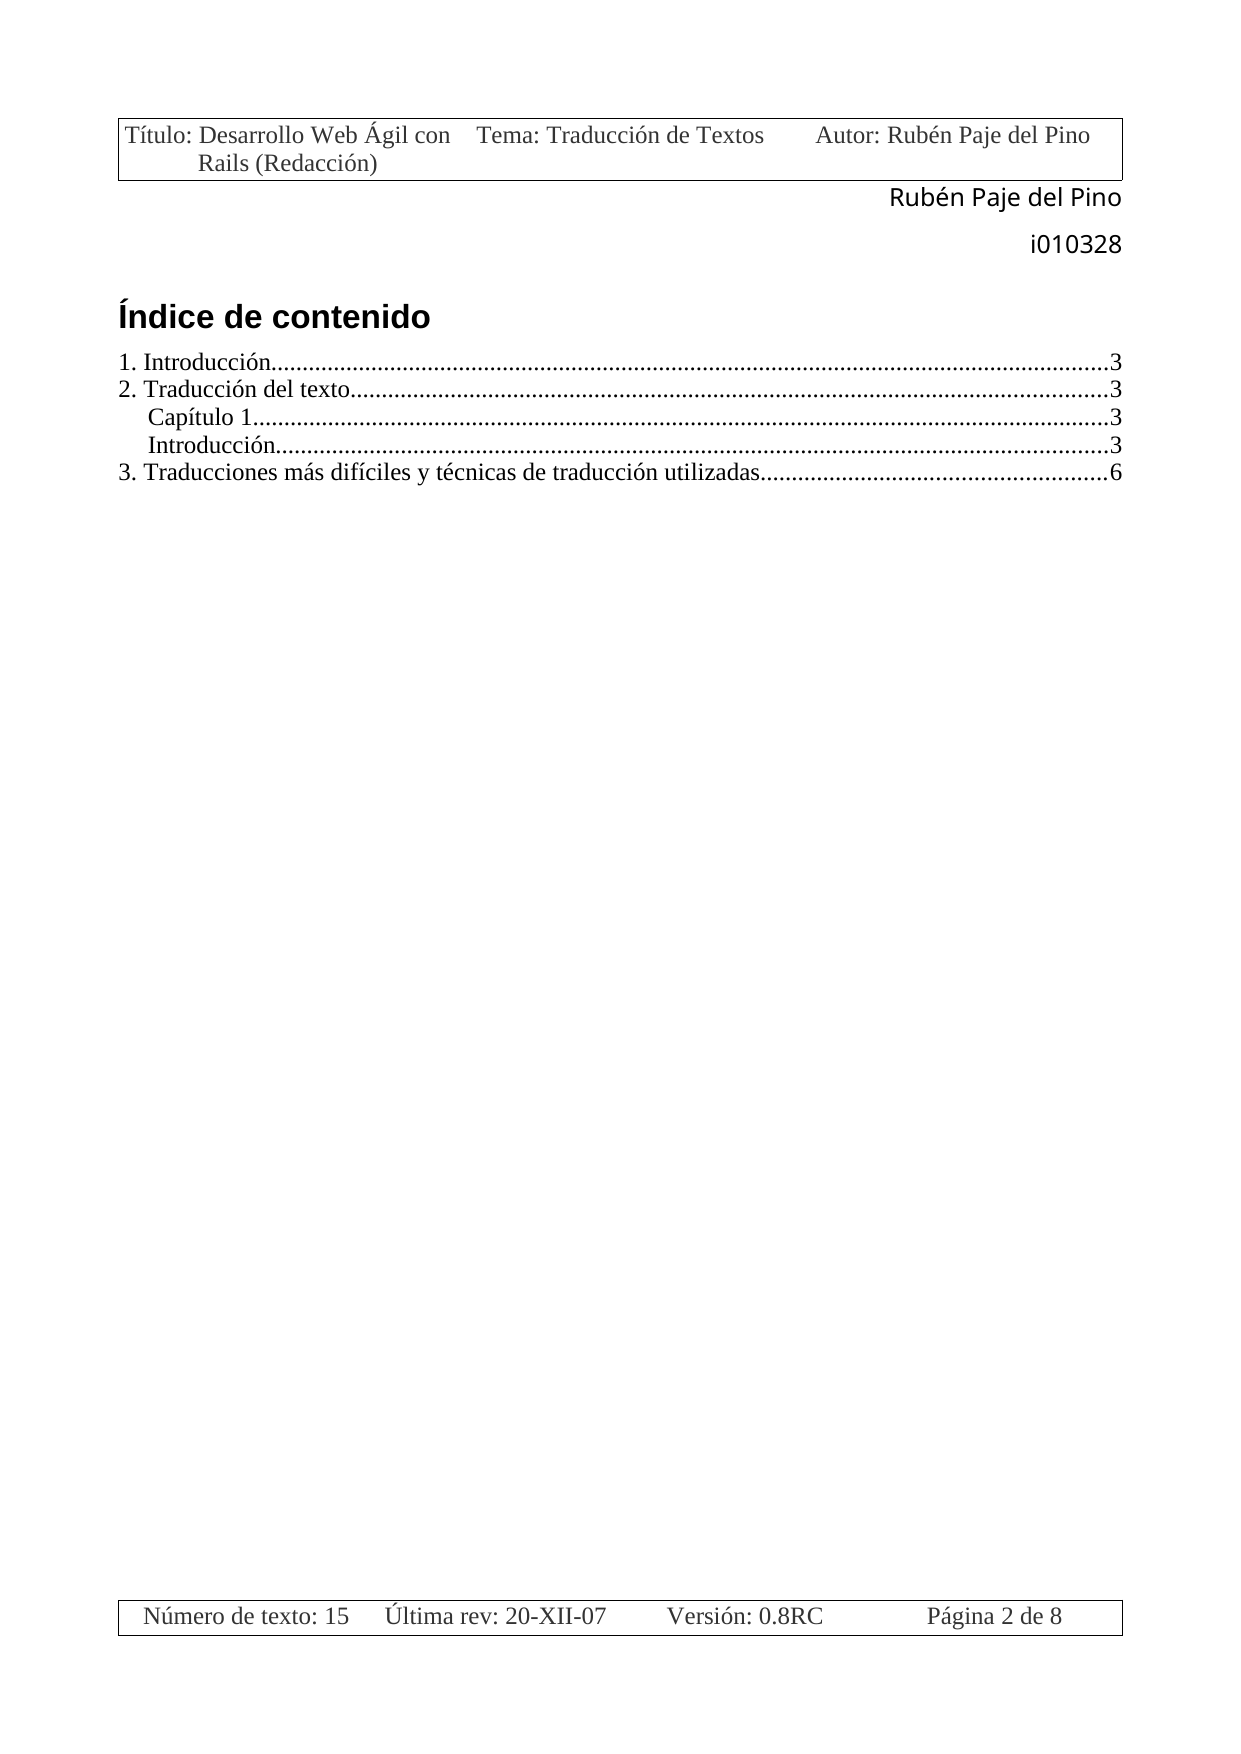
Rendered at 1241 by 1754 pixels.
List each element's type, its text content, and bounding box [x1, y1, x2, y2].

text 3. Traducciones más difíciles y técnicas de traducción utilizadas 6 [118, 458, 1122, 486]
text Rubén Paje del Pino [118, 181, 1122, 214]
subtitle Índice de contenido [118, 298, 1122, 335]
text i010328 [118, 226, 1122, 260]
text Introducción 3 [148, 431, 1122, 458]
text 2. Traducción del texto 3 [118, 375, 1122, 403]
text Capítulo 1 3 [148, 403, 1122, 431]
text 1. Introducción 3 [118, 348, 1122, 375]
